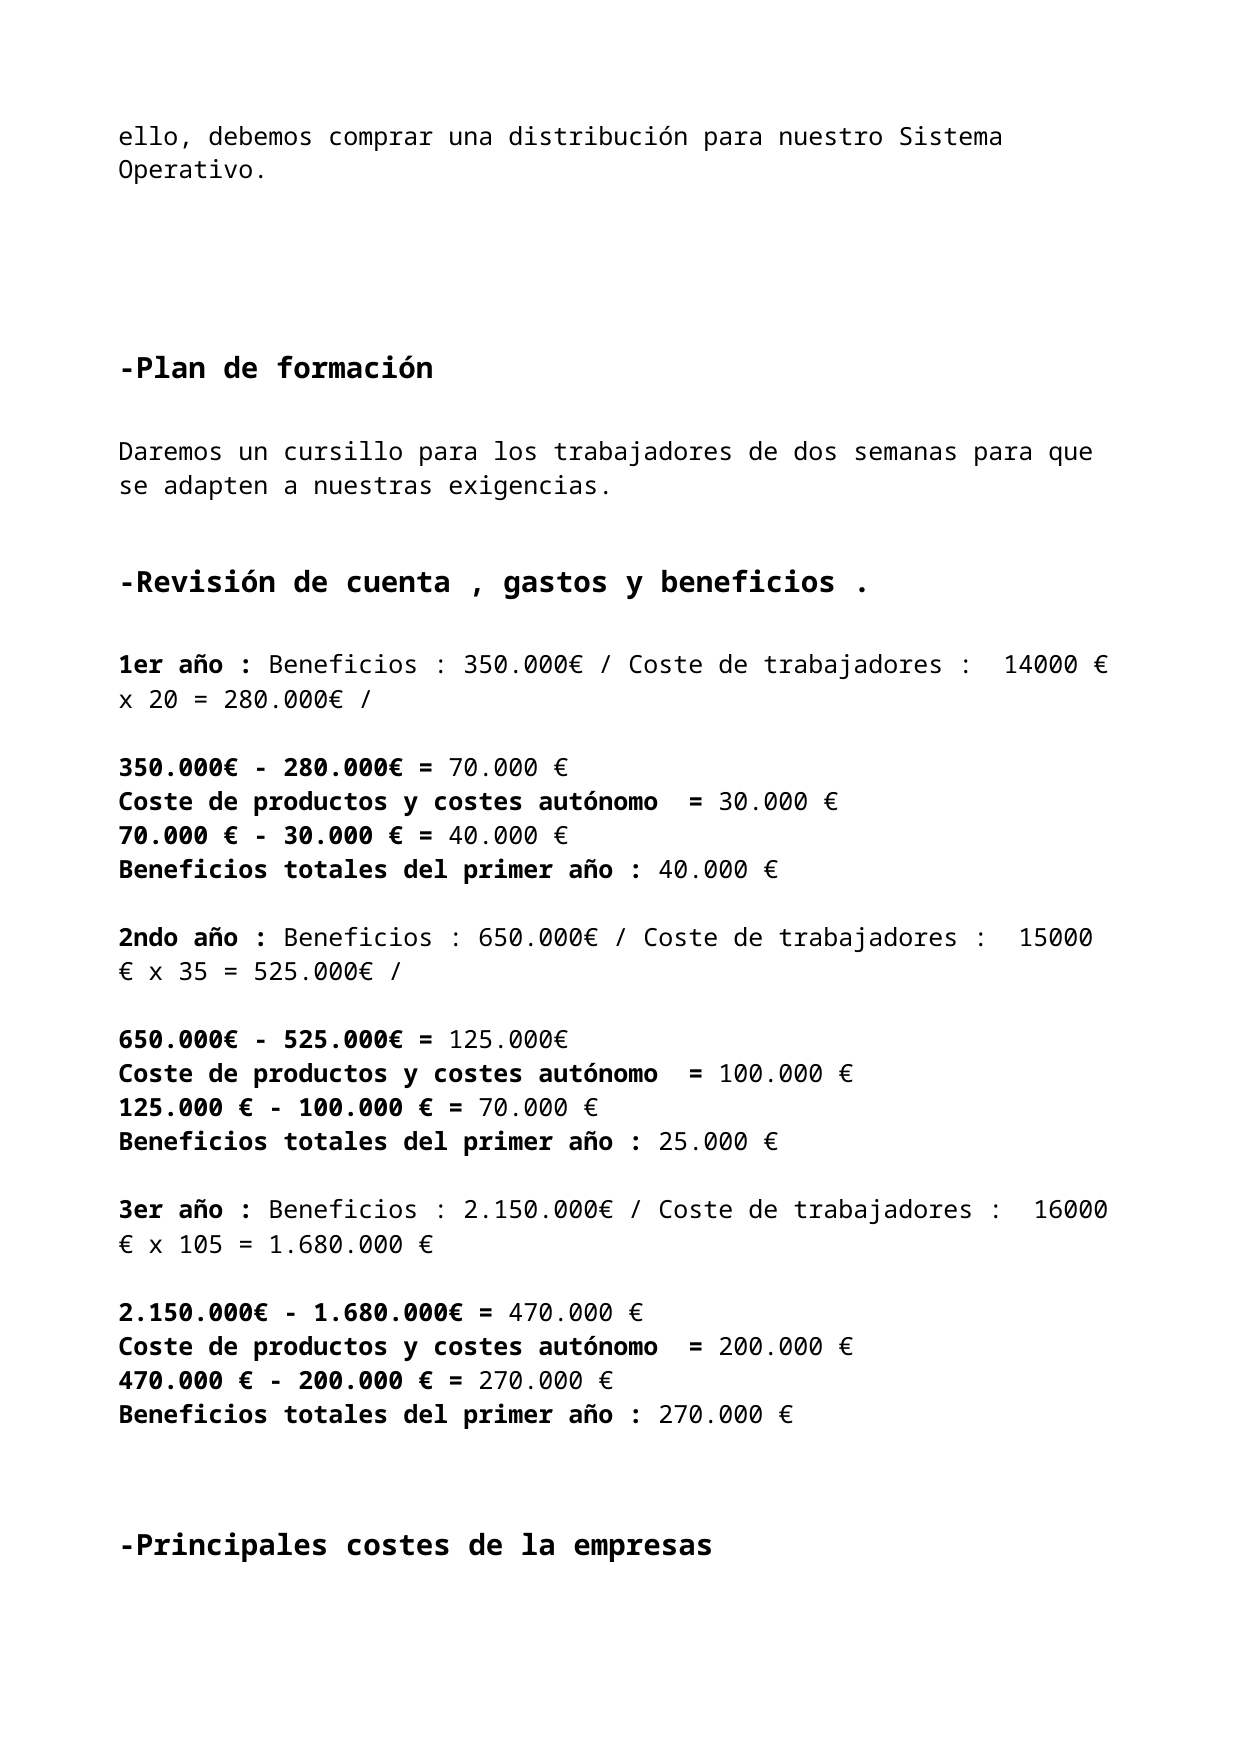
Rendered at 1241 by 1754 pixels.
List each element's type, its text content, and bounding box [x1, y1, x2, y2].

list Daremos un cursillo para los trabajadores de dos semanas para que se adapten a nuestras exigencias. [118, 434, 1122, 502]
list 650.000€ - 525.000€ = 125.000€ [118, 1022, 1122, 1056]
list 3er año : Beneficios : 2.150.000€ / Coste de trabajadores : 16000 € x 105 = 1.680.000 € [118, 1192, 1122, 1260]
list Coste de productos y costes autónomo = 30.000 € [118, 783, 1122, 817]
list 1er año : Beneficios : 350.000€ / Coste de trabajadores : 14000 € x 20 = 280.000€ / [118, 647, 1122, 715]
list 470.000 € - 200.000 € = 270.000 € [118, 1362, 1122, 1397]
list 350.000€ - 280.000€ = 70.000 € [118, 749, 1122, 783]
text -Plan de formación [118, 347, 1122, 387]
list ello, debemos comprar una distribución para nuestro Sistema Operativo. [118, 118, 1122, 186]
list Beneficios totales del primer año : 270.000 € [118, 1397, 1122, 1431]
list Beneficios totales del primer año : 25.000 € [118, 1124, 1122, 1158]
list Coste de productos y costes autónomo = 100.000 € [118, 1056, 1122, 1090]
list 125.000 € - 100.000 € = 70.000 € [118, 1090, 1122, 1124]
list Beneficios totales del primer año : 40.000 € [118, 852, 1122, 886]
text -Principales costes de la empresas [118, 1524, 1122, 1563]
list Coste de productos y costes autónomo = 200.000 € [118, 1328, 1122, 1362]
list 2.150.000€ - 1.680.000€ = 470.000 € [118, 1294, 1122, 1328]
list 2ndo año : Beneficios : 650.000€ / Coste de trabajadores : 15000 € x 35 = 525.000€ / [118, 920, 1122, 988]
list 70.000 € - 30.000 € = 40.000 € [118, 817, 1122, 852]
text -Revisión de cuenta , gastos y beneficios . [118, 561, 1122, 601]
